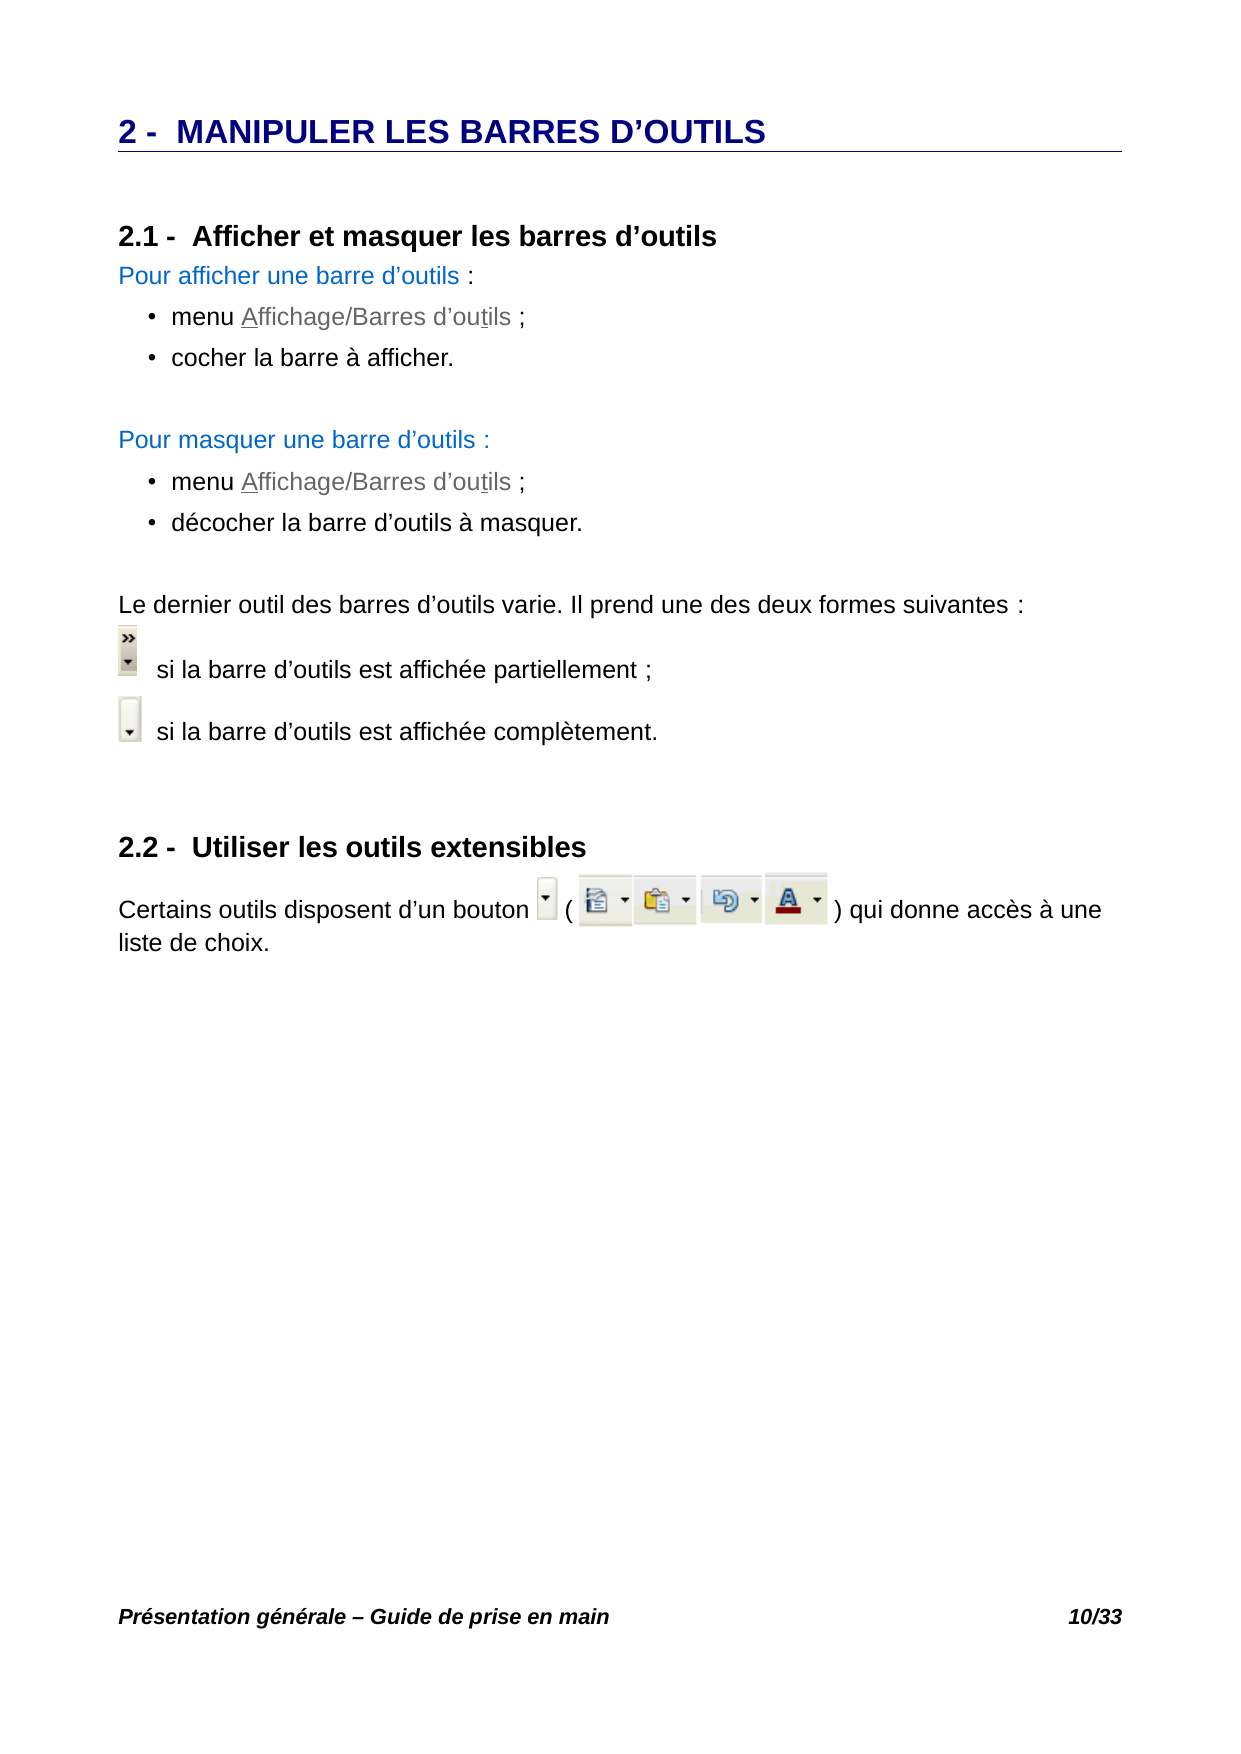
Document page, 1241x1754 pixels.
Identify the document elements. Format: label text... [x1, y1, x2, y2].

text Le dernier outil des barres d’outils varie. Il prend une des deux formes suivantes : [118, 590, 1122, 619]
subtitle Utiliser les outils extensibles [118, 830, 1122, 863]
list cocher la barre à afficher. [148, 343, 1122, 372]
list décocher la barre d’outils à masquer. [148, 508, 1122, 537]
subtitle Afficher et masquer les barres d’outils [118, 219, 1122, 252]
list menu Affichage/Barres d’outils ; [148, 302, 1122, 331]
picture [573, 871, 834, 928]
picture [118, 625, 137, 676]
text Pour masquer une barre d’outils : [118, 425, 1122, 454]
text Pour afficher une barre d’outils : [118, 261, 1122, 289]
list menu Affichage/Barres d’outils ; [148, 467, 1122, 496]
text Certains outils disposent d’un bouton () qui donne accès à une liste de choix. [118, 872, 1122, 957]
text si la barre d’outils est affichée partiellement ; [118, 626, 1122, 684]
subtitle Manipuler les barres d’outils [118, 112, 1122, 151]
text si la barre d’outils est affichée complètement. [118, 697, 1122, 746]
